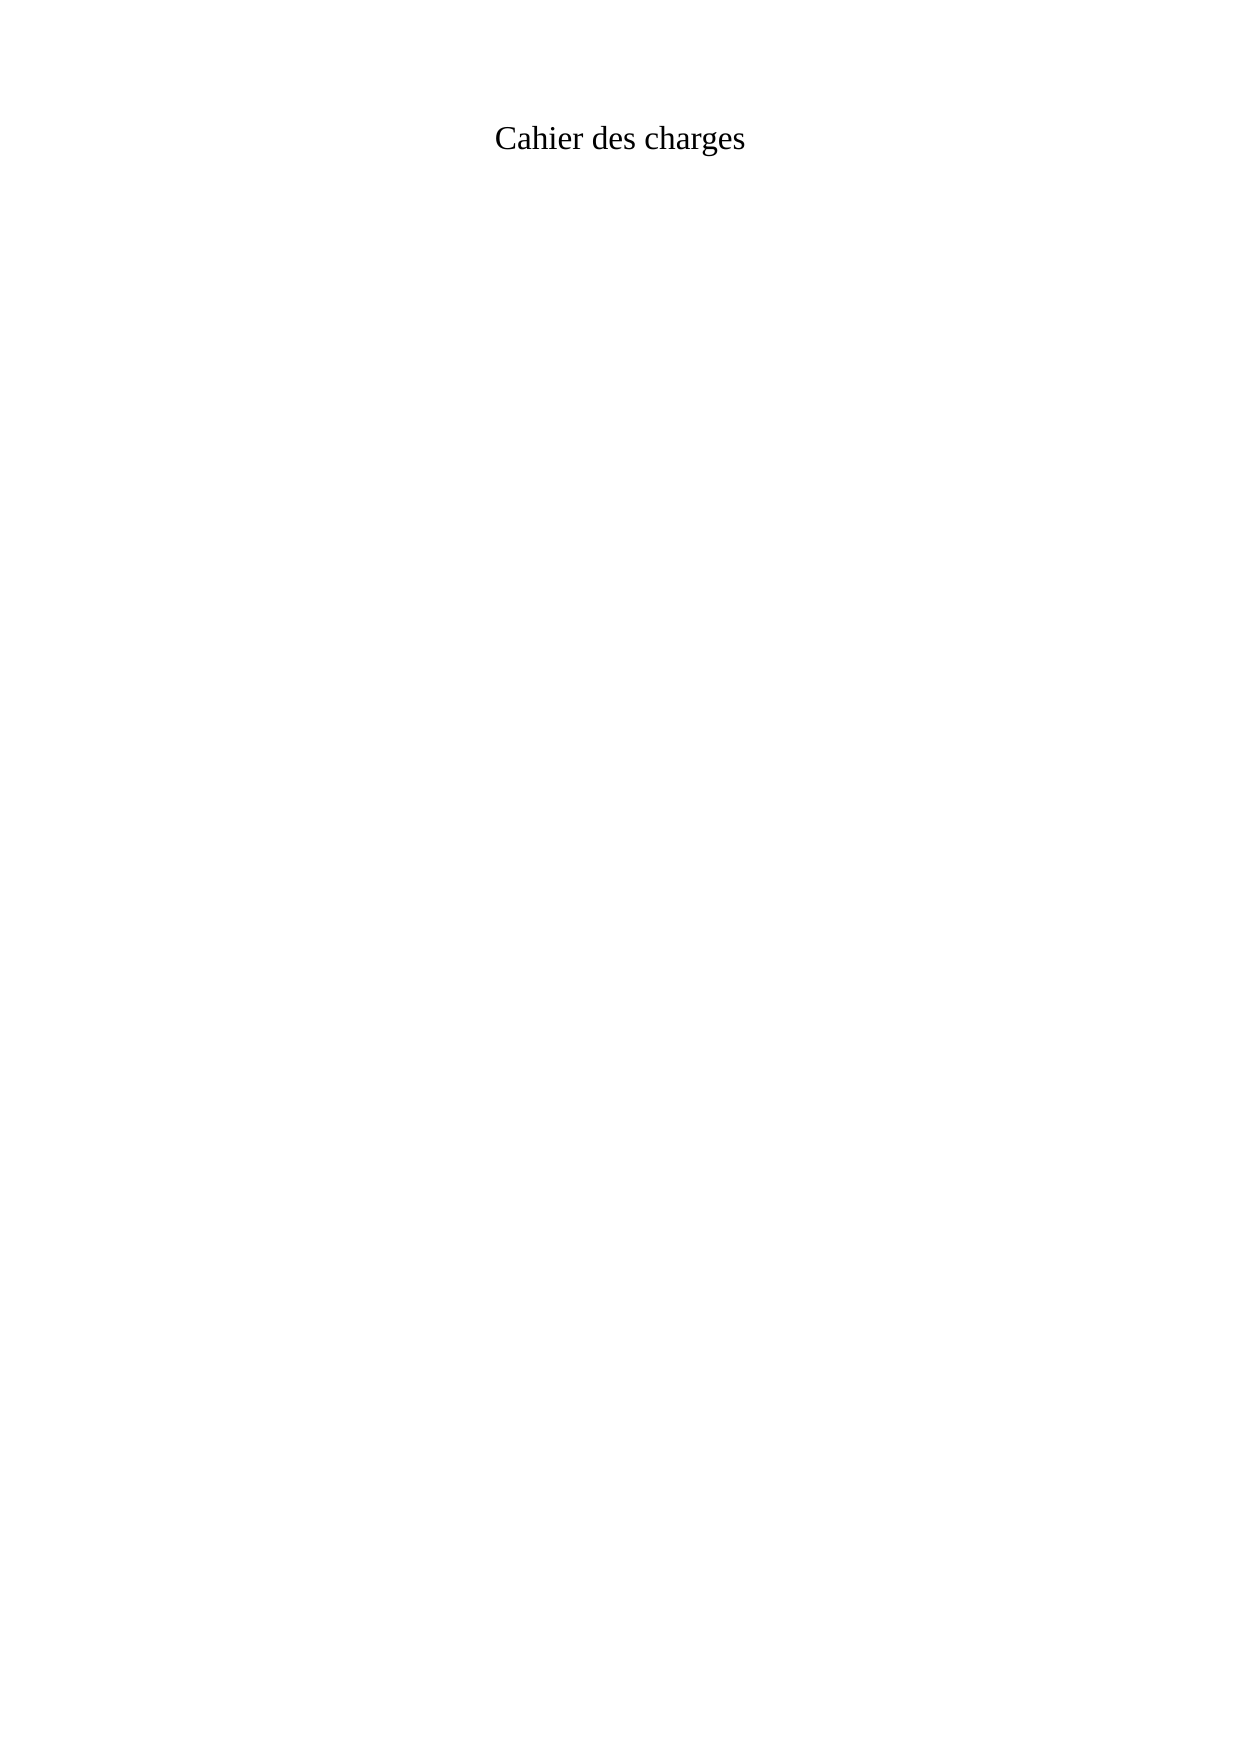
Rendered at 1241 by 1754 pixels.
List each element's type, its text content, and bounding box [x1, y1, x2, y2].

text Cahier des charges [118, 118, 1122, 156]
